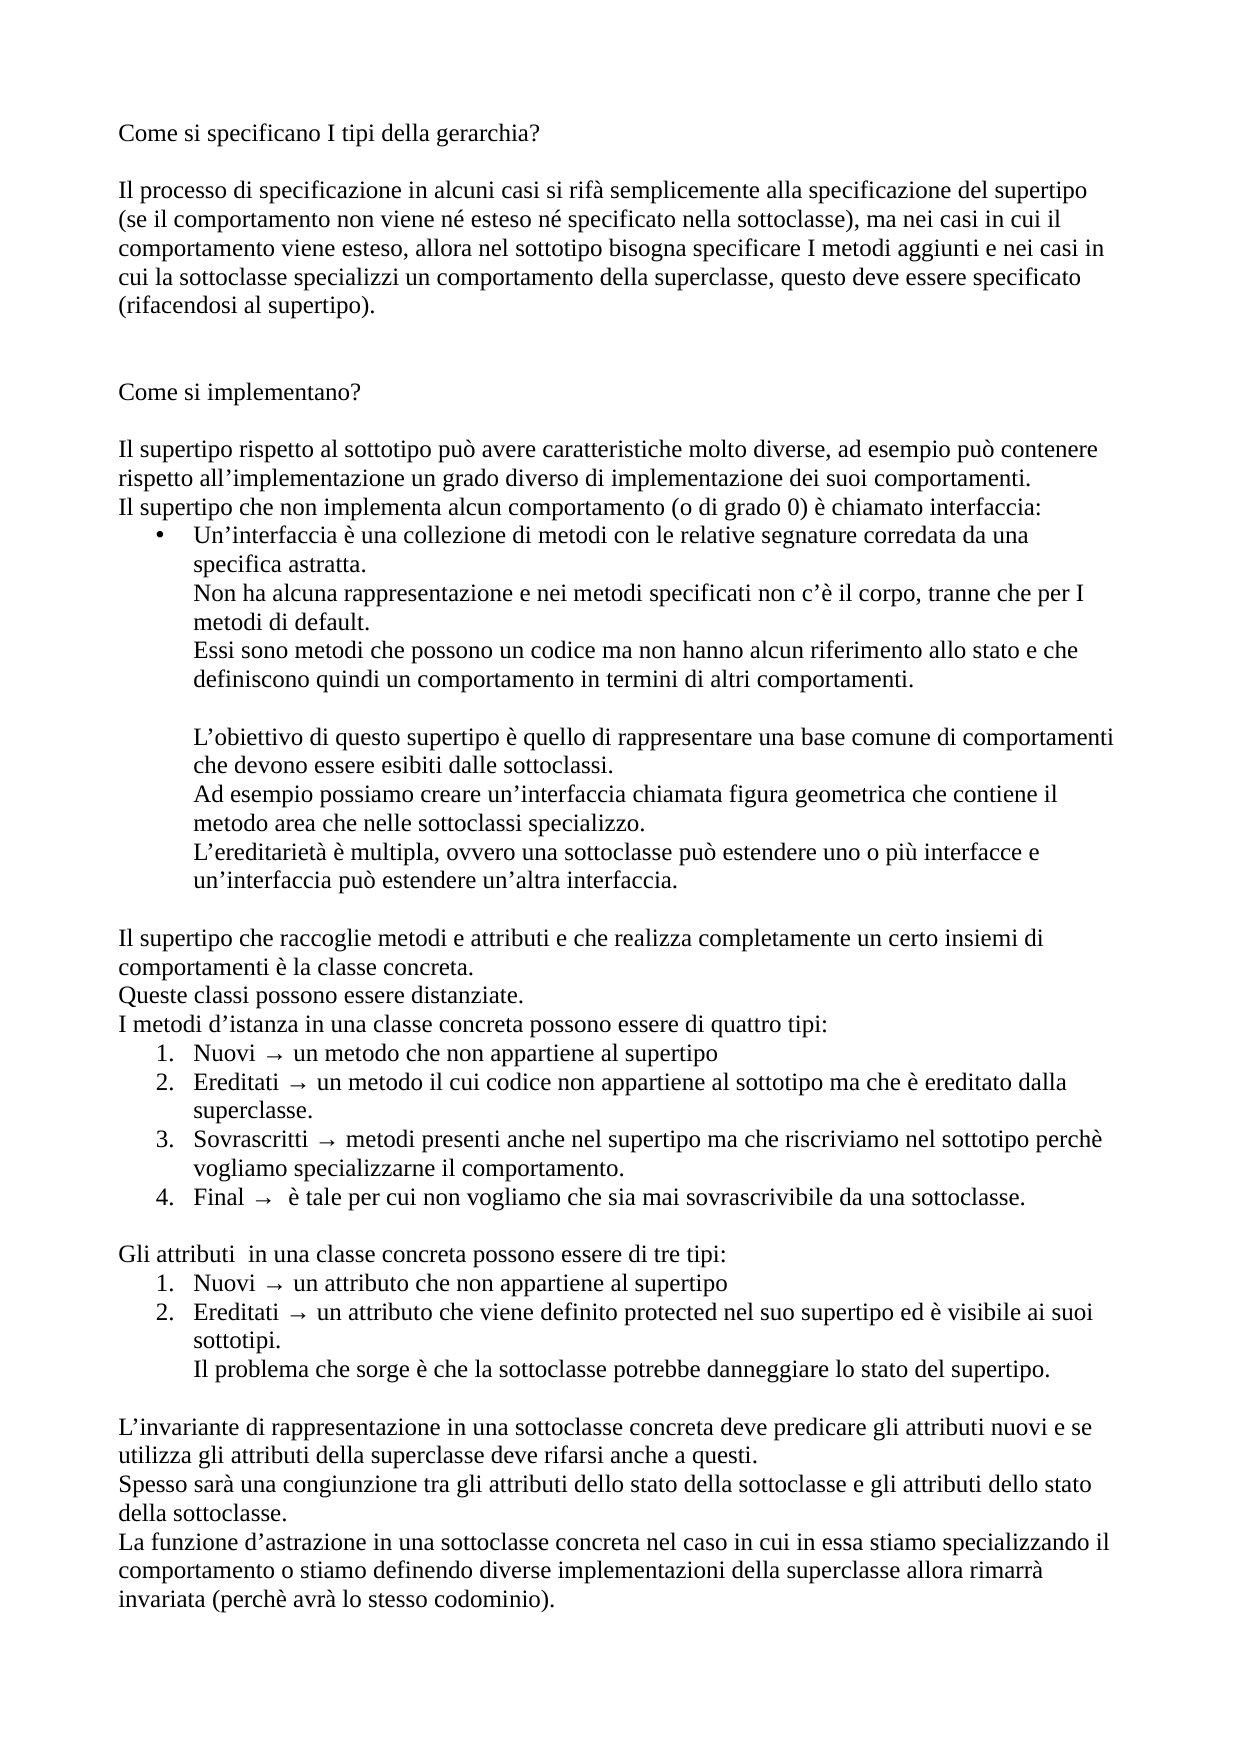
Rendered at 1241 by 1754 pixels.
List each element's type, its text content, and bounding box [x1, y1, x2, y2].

text Come si implementano? [118, 377, 1122, 406]
list Non ha alcuna rappresentazione e nei metodi specificati non c’è il corpo, tranne che per I metodi di default. [156, 578, 1122, 636]
text La funzione d’astrazione in una sottoclasse concreta nel caso in cui in essa stiamo specializzando il comportamento o stiamo definendo diverse implementazioni della superclasse allora rimarrà invariata (perchè avrà lo stesso codominio). [118, 1527, 1122, 1613]
text Il supertipo che non implementa alcun comportamento (o di grado 0) è chiamato interfaccia: [118, 492, 1122, 521]
list Nuovi → un attributo che non appartiene al supertipo [156, 1268, 1122, 1297]
text Il supertipo rispetto al sottotipo può avere caratteristiche molto diverse, ad esempio può contenere rispetto all’implementazione un grado diverso di implementazione dei suoi comportamenti. [118, 434, 1122, 492]
text Gli attributi in una classe concreta possono essere di tre tipi: [118, 1239, 1122, 1268]
list Il problema che sorge è che la sottoclasse potrebbe danneggiare lo stato del supertipo. [156, 1354, 1122, 1383]
list Final → è tale per cui non vogliamo che sia mai sovrascrivibile da una sottoclasse. [156, 1182, 1122, 1211]
list Ereditati → un metodo il cui codice non appartiene al sottotipo ma che è ereditato dalla superclasse. [156, 1067, 1122, 1124]
list Un’interfaccia è una collezione di metodi con le relative segnature corredata da una specifica astratta. [156, 521, 1122, 578]
text Spesso sarà una congiunzione tra gli attributi dello stato della sottoclasse e gli attributi dello stato della sottoclasse. [118, 1469, 1122, 1527]
text Il processo di specificazione in alcuni casi si rifà semplicemente alla specificazione del supertipo (se il comportamento non viene né esteso né specificato nella sottoclasse), ma nei casi in cui il comportamento viene esteso, allora nel sottotipo bisogna specificare I metodi aggiunti e nei casi in cui la sottoclasse specializzi un comportamento della superclasse, questo deve essere specificato (rifacendosi al supertipo). [118, 176, 1122, 319]
list Ad esempio possiamo creare un’interfaccia chiamata figura geometrica che contiene il metodo area che nelle sottoclassi specializzo. [156, 779, 1122, 837]
text L’invariante di rappresentazione in una sottoclasse concreta deve predicare gli attributi nuovi e se utilizza gli attributi della superclasse deve rifarsi anche a questi. [118, 1412, 1122, 1469]
list Ereditati → un attributo che viene definito protected nel suo supertipo ed è visibile ai suoi sottotipi. [156, 1297, 1122, 1354]
text Come si specificano I tipi della gerarchia? [118, 118, 1122, 147]
text Queste classi possono essere distanziate. [118, 981, 1122, 1009]
text I metodi d’istanza in una classe concreta possono essere di quattro tipi: [118, 1009, 1122, 1038]
list Nuovi → un metodo che non appartiene al supertipo [156, 1038, 1122, 1067]
text Il supertipo che raccoglie metodi e attributi e che realizza completamente un certo insiemi di comportamenti è la classe concreta. [118, 923, 1122, 981]
list L’ereditarietà è multipla, ovvero una sottoclasse può estendere uno o più interfacce e un’interfaccia può estendere un’altra interfaccia. [156, 837, 1122, 894]
list Essi sono metodi che possono un codice ma non hanno alcun riferimento allo stato e che definiscono quindi un comportamento in termini di altri comportamenti. [156, 636, 1122, 693]
list Sovrascritti → metodi presenti anche nel supertipo ma che riscriviamo nel sottotipo perchè vogliamo specializzarne il comportamento. [156, 1124, 1122, 1182]
list L’obiettivo di questo supertipo è quello di rappresentare una base comune di comportamenti che devono essere esibiti dalle sottoclassi. [156, 722, 1122, 779]
